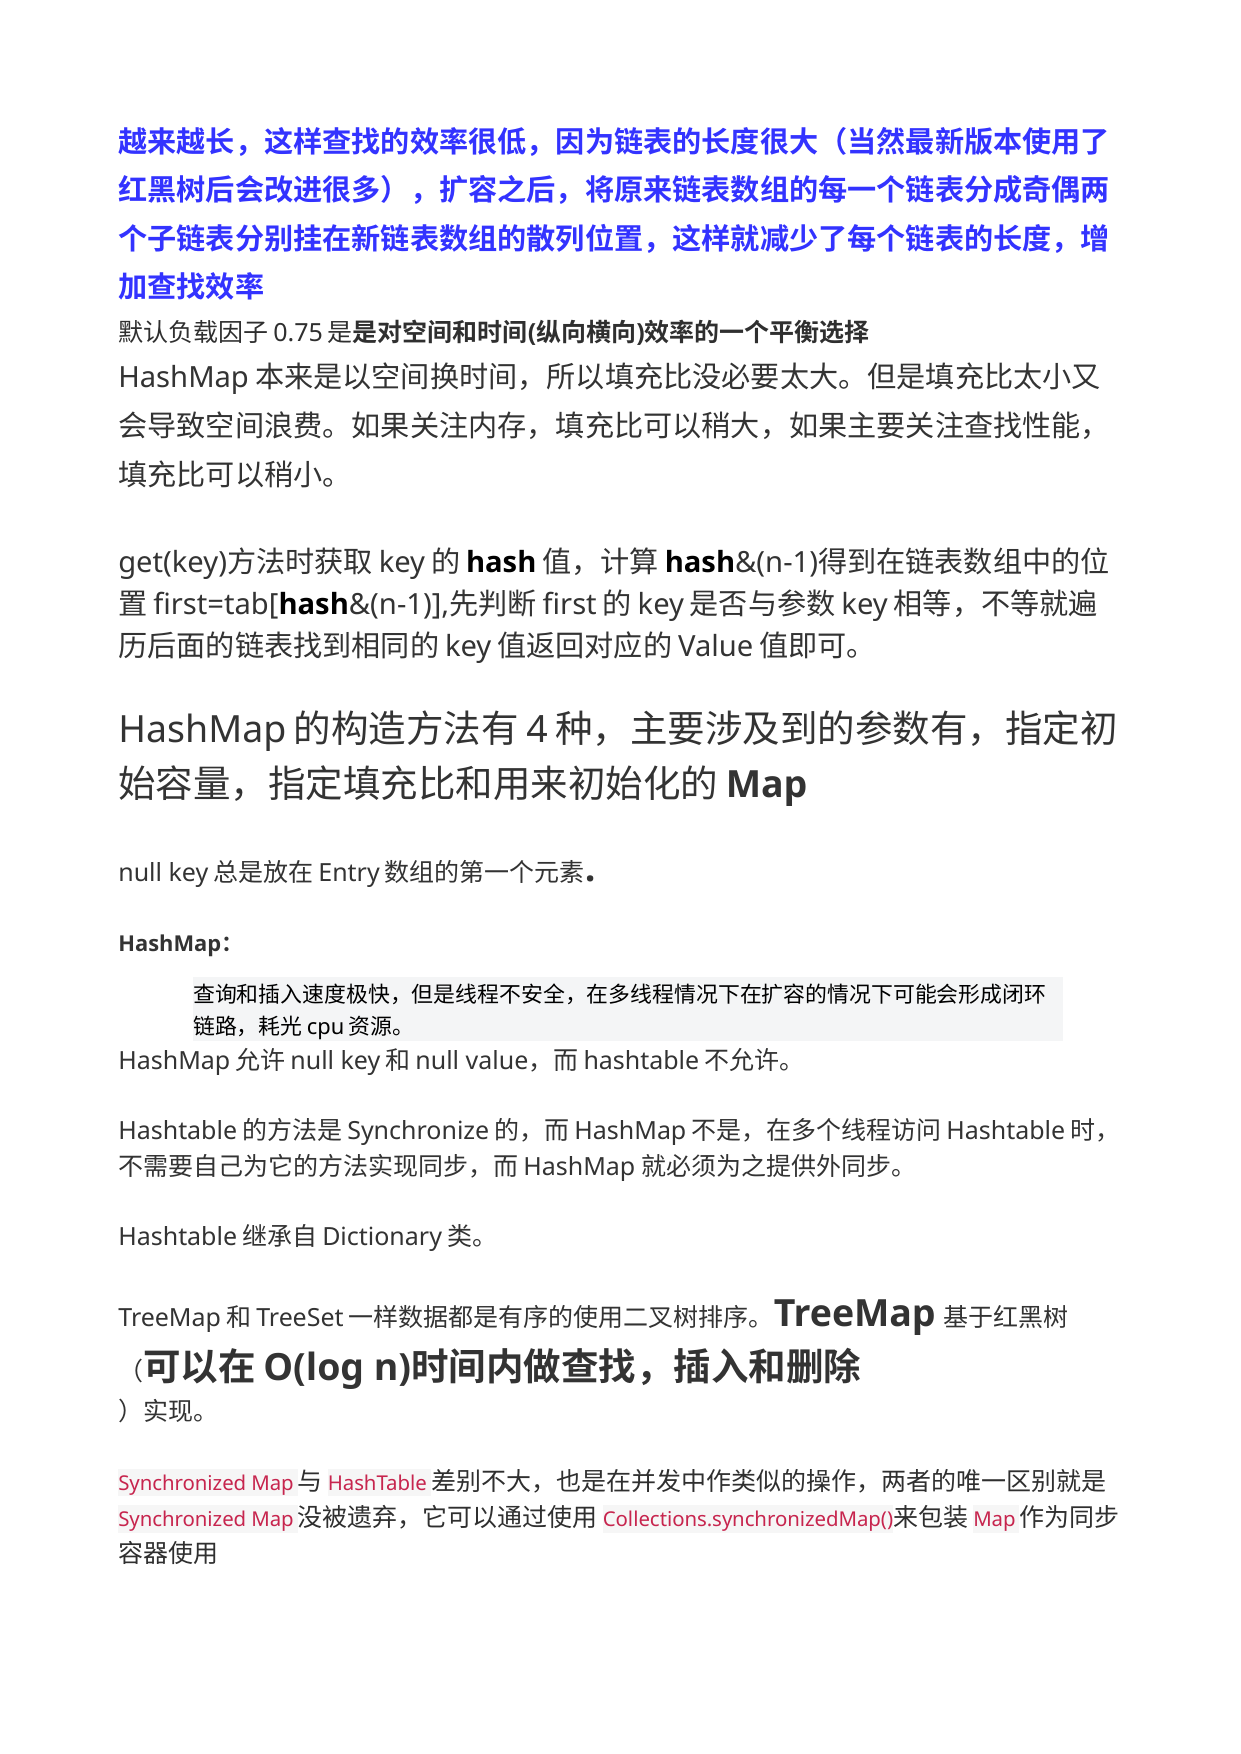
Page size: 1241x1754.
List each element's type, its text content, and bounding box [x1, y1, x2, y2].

text HashMap本来是以空间换时间，所以填充比没必要太大。但是填充比太小又会导致空间浪费。如果关注内存，填充比可以稍大，如果主要关注查找性能，填充比可以稍小。 [118, 354, 1122, 493]
text 查询和插入速度极快，但是线程不安全，在多线程情况下在扩容的情况下可能会形成闭环链路，耗光cpu资源。 [193, 977, 1063, 1041]
text Hashtable继承自Dictionary类。 [118, 1216, 1122, 1253]
text ）实现。 [118, 1392, 1122, 1428]
text HashMap的构造方法有4种，主要涉及到的参数有，指定初始容量，指定填充比和用来初始化的Map [118, 699, 1122, 808]
text null key总是放在Entry数组的第一个元素. [118, 841, 1122, 892]
text get(key)方法时获取key的hash值，计算hash&(n-1)得到在链表数组中的位置first=tab[hash&(n-1)],先判断first的key是否与参数key相等，不等就遍历后面的链表找到相同的key值返回对应的Value值即可。 [118, 538, 1122, 665]
text TreeMap和TreeSet一样数据都是有序的使用二叉树排序。TreeMap基于红黑树（可以在O(log n)时间内做查找，插入和删除 [118, 1286, 1122, 1392]
text 默认负载因子0.75是是对空间和时间(纵向横向)效率的一个平衡选择 [118, 312, 1122, 348]
text HashMap： [118, 926, 1122, 958]
text HashMap允许null key和null value，而hashtable不允许。 [118, 1041, 1122, 1077]
text Hashtable的方法是Synchronize的，而HashMap不是，在多个线程访问Hashtable时，不需要自己为它的方法实现同步，而HashMap 就必须为之提供外同步。 [118, 1110, 1122, 1183]
text 越来越长，这样查找的效率很低，因为链表的长度很大（当然最新版本使用了红黑树后会改进很多），扩容之后，将原来链表数组的每一个链表分成奇偶两个子链表分别挂在新链表数组的散列位置，这样就减少了每个链表的长度，增加查找效率 [118, 118, 1122, 306]
text Synchronized Map与HashTable差别不大，也是在并发中作类似的操作，两者的唯一区别就是Synchronized Map没被遗弃，它可以通过使用Collections.synchronizedMap()来包装Map作为同步容器使用 [118, 1461, 1122, 1570]
